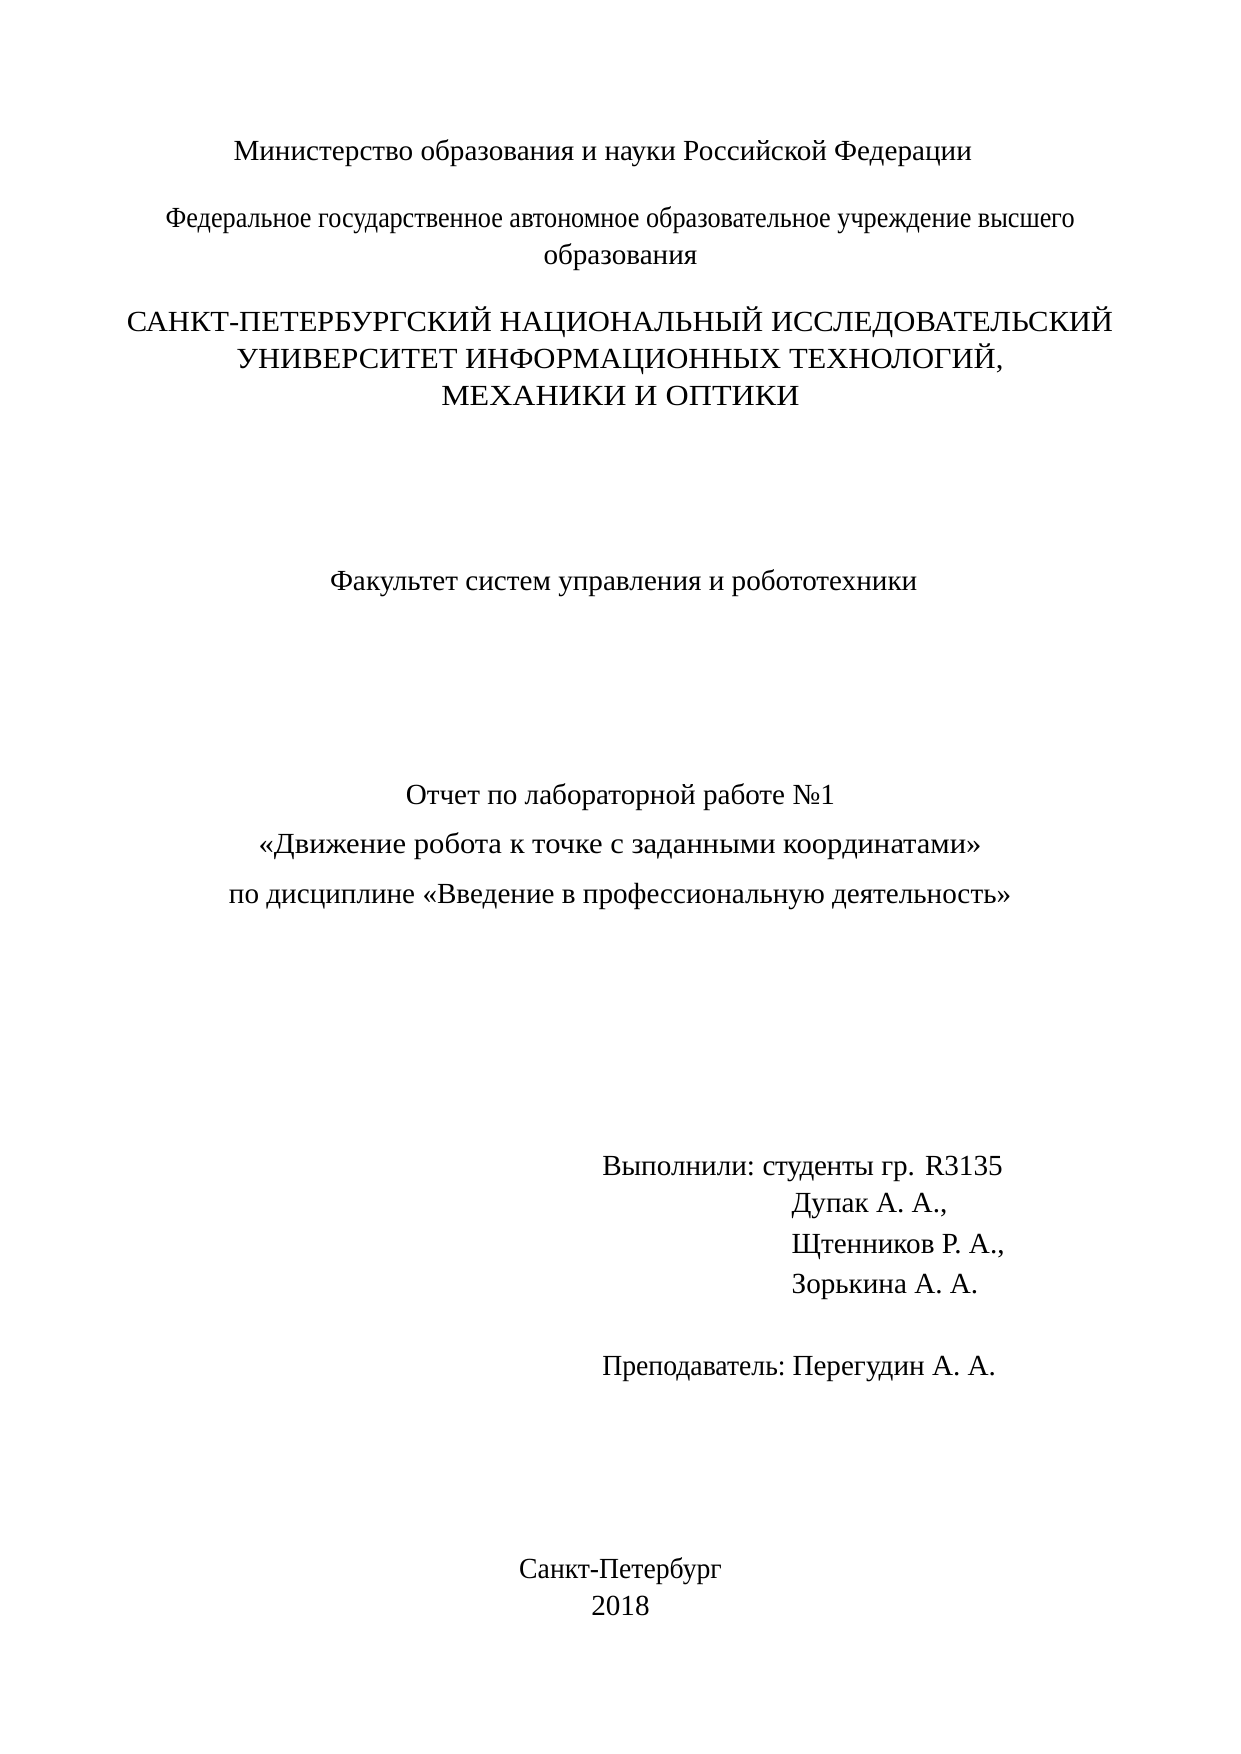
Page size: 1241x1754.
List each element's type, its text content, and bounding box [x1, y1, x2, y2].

text Выполнили: студенты гр. R3135 [602, 1148, 1194, 1181]
text Министерство образования и науки Российской Федерации [233, 133, 1194, 167]
text Дупак А. А., [694, 1185, 1026, 1218]
text Федеральное государственное автономное образовательное учреждение высшего образования [107, 200, 1133, 271]
text по дисциплине «Введение в профессиональную деятельность» [107, 876, 1133, 909]
text МЕХАНИКИ И ОПТИКИ [107, 378, 1133, 411]
text САНКТ-ПЕТЕРБУРГСКИЙ НАЦИОНАЛЬНЫЙ ИССЛЕДОВАТЕЛЬСКИЙ УНИВЕРСИТЕТ ИНФОРМАЦИОННЫХ ТЕХНОЛОГИЙ, [107, 304, 1133, 374]
text Факультет систем управления и робототехники [107, 563, 1140, 596]
text Щтенников Р. А., [769, 1226, 1026, 1259]
text Преподаватель: Перегудин А. А. [602, 1348, 1026, 1381]
text Зорькина А. А. [694, 1266, 1026, 1300]
text «Движение робота к точке с заданными координатами» [107, 827, 1133, 860]
text Отчет по лабораторной работе №1 [107, 777, 1133, 811]
text Санкт-Петербург 2018 [509, 1551, 731, 1621]
